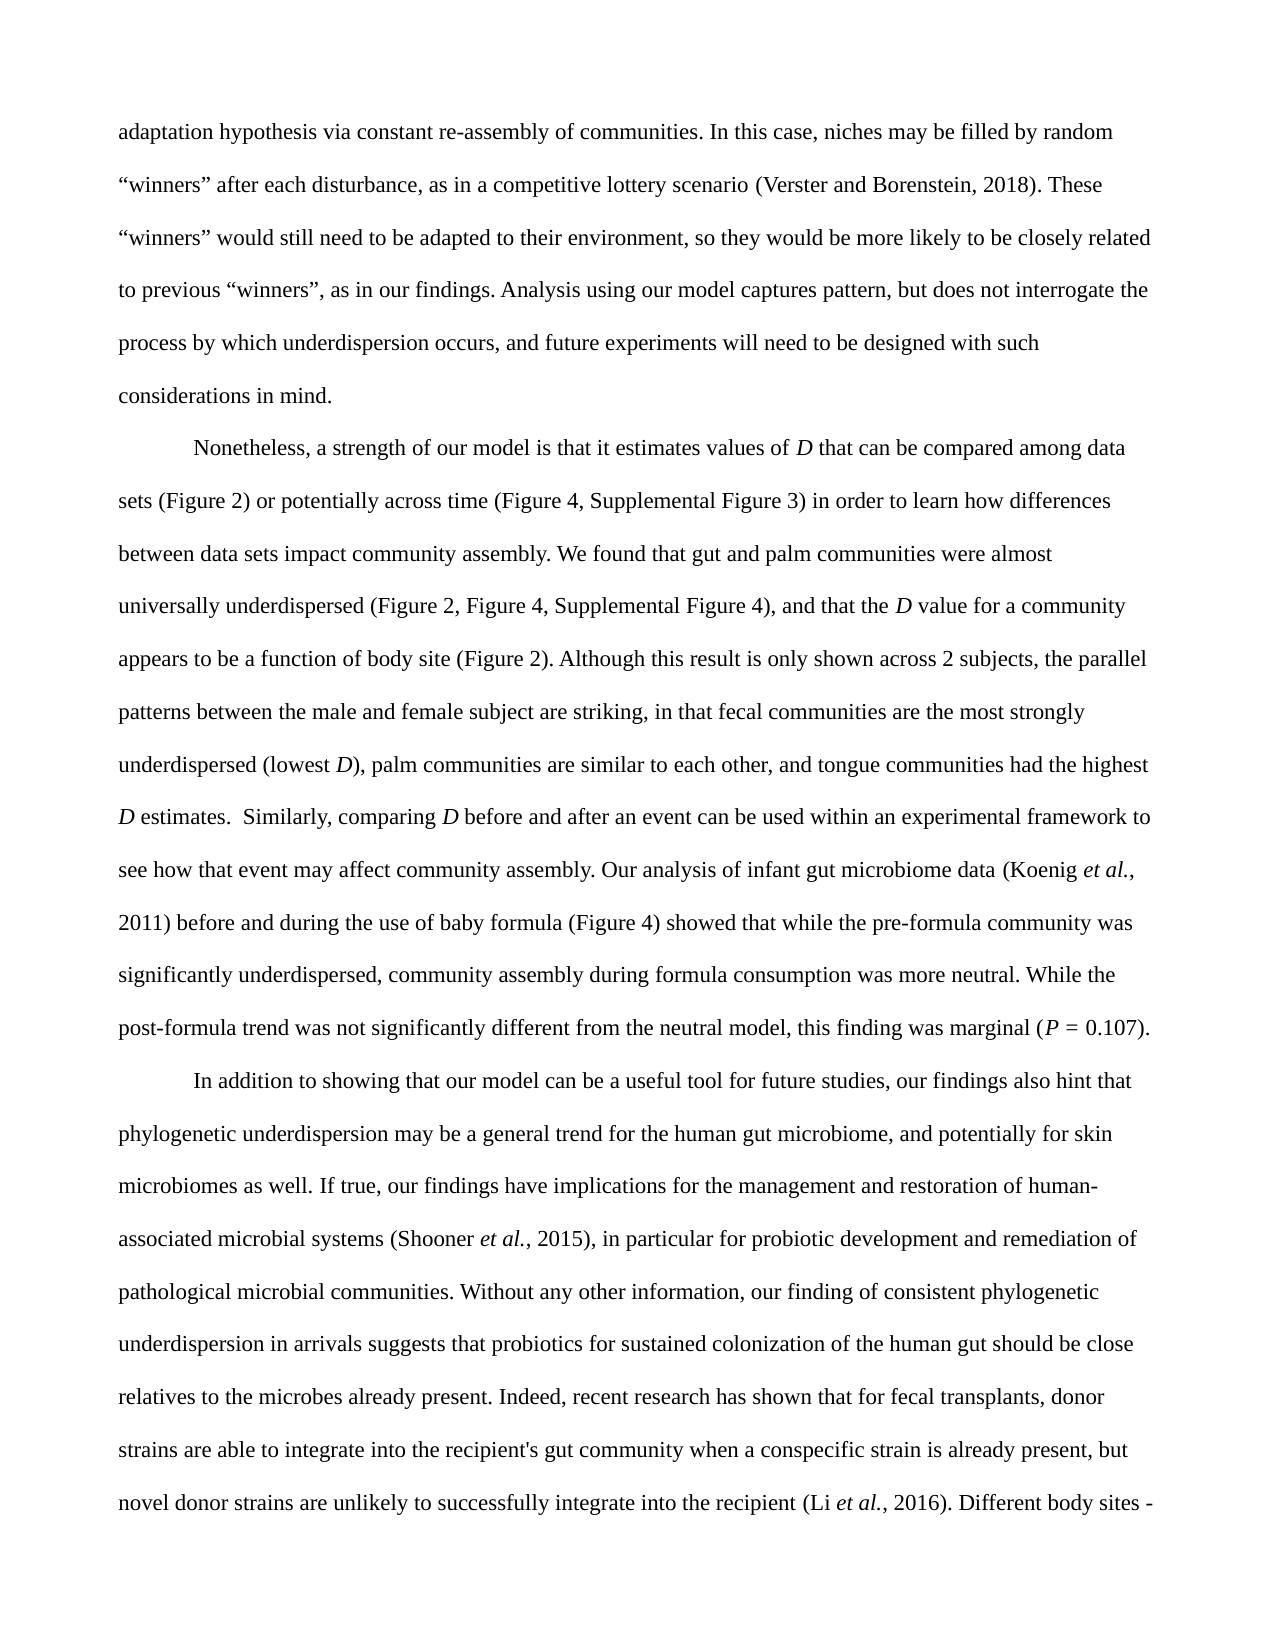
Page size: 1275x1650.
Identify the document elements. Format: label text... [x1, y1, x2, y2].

text adaptation hypothesis via constant re-assembly of communities. In this case, niches may be filled by random “winners” after each disturbance, as in a competitive lottery scenario (Verster and Borenstein, 2018)⁠. These “winners” would still need to be adapted to their environment, so they would be more likely to be closely related to previous “winners”, as in our findings. Analysis using our model captures pattern, but does not interrogate the process by which underdispersion occurs, and future experiments will need to be designed with such considerations in mind. [118, 118, 1157, 408]
text Nonetheless, a strength of our model is that it estimates values of D that can be compared among data sets (Figure 2) or potentially across time (Figure 4, Supplemental Figure 3) in order to learn how differences between data sets impact community assembly. We found that gut and palm communities were almost universally underdispersed (Figure 2, Figure 4, Supplemental Figure 4), and that the D value for a community appears to be a function of body site (Figure 2). Although this result is only shown across 2 subjects, the parallel patterns between the male and female subject are striking, in that fecal communities are the most strongly underdispersed (lowest D), palm communities are similar to each other, and tongue communities had the highest D estimates. Similarly, comparing D before and after an event can be used within an experimental framework to see how that event may affect community assembly. Our analysis of infant gut microbiome data (Koenig et al., 2011)⁠ before and during the use of baby formula (Figure 4) showed that while the pre-formula community was significantly underdispersed, community assembly during formula consumption was more neutral. While the post-formula trend was not significantly different from the neutral model, this finding was marginal (P = 0.107). [118, 434, 1157, 1041]
text In addition to showing that our model can be a useful tool for future studies, our findings also hint that phylogenetic underdispersion may be a general trend for the human gut microbiome, and potentially for skin microbiomes as well. If true, our findings have implications for the management and restoration of human-associated microbial systems (Shooner et al., 2015)⁠, in particular for probiotic development and remediation of pathological microbial communities. Without any other information, our finding of consistent phylogenetic underdispersion in arrivals suggests that probiotics for sustained colonization of the human gut should be close relatives to the microbes already present. Indeed, recent research has shown that for fecal transplants, donor strains are able to integrate into the recipient's gut community when a conspecific strain is already present, but novel donor strains are unlikely to successfully integrate into the recipient (Li et al., 2016)⁠. Different body sites [118, 1067, 1157, 1515]
